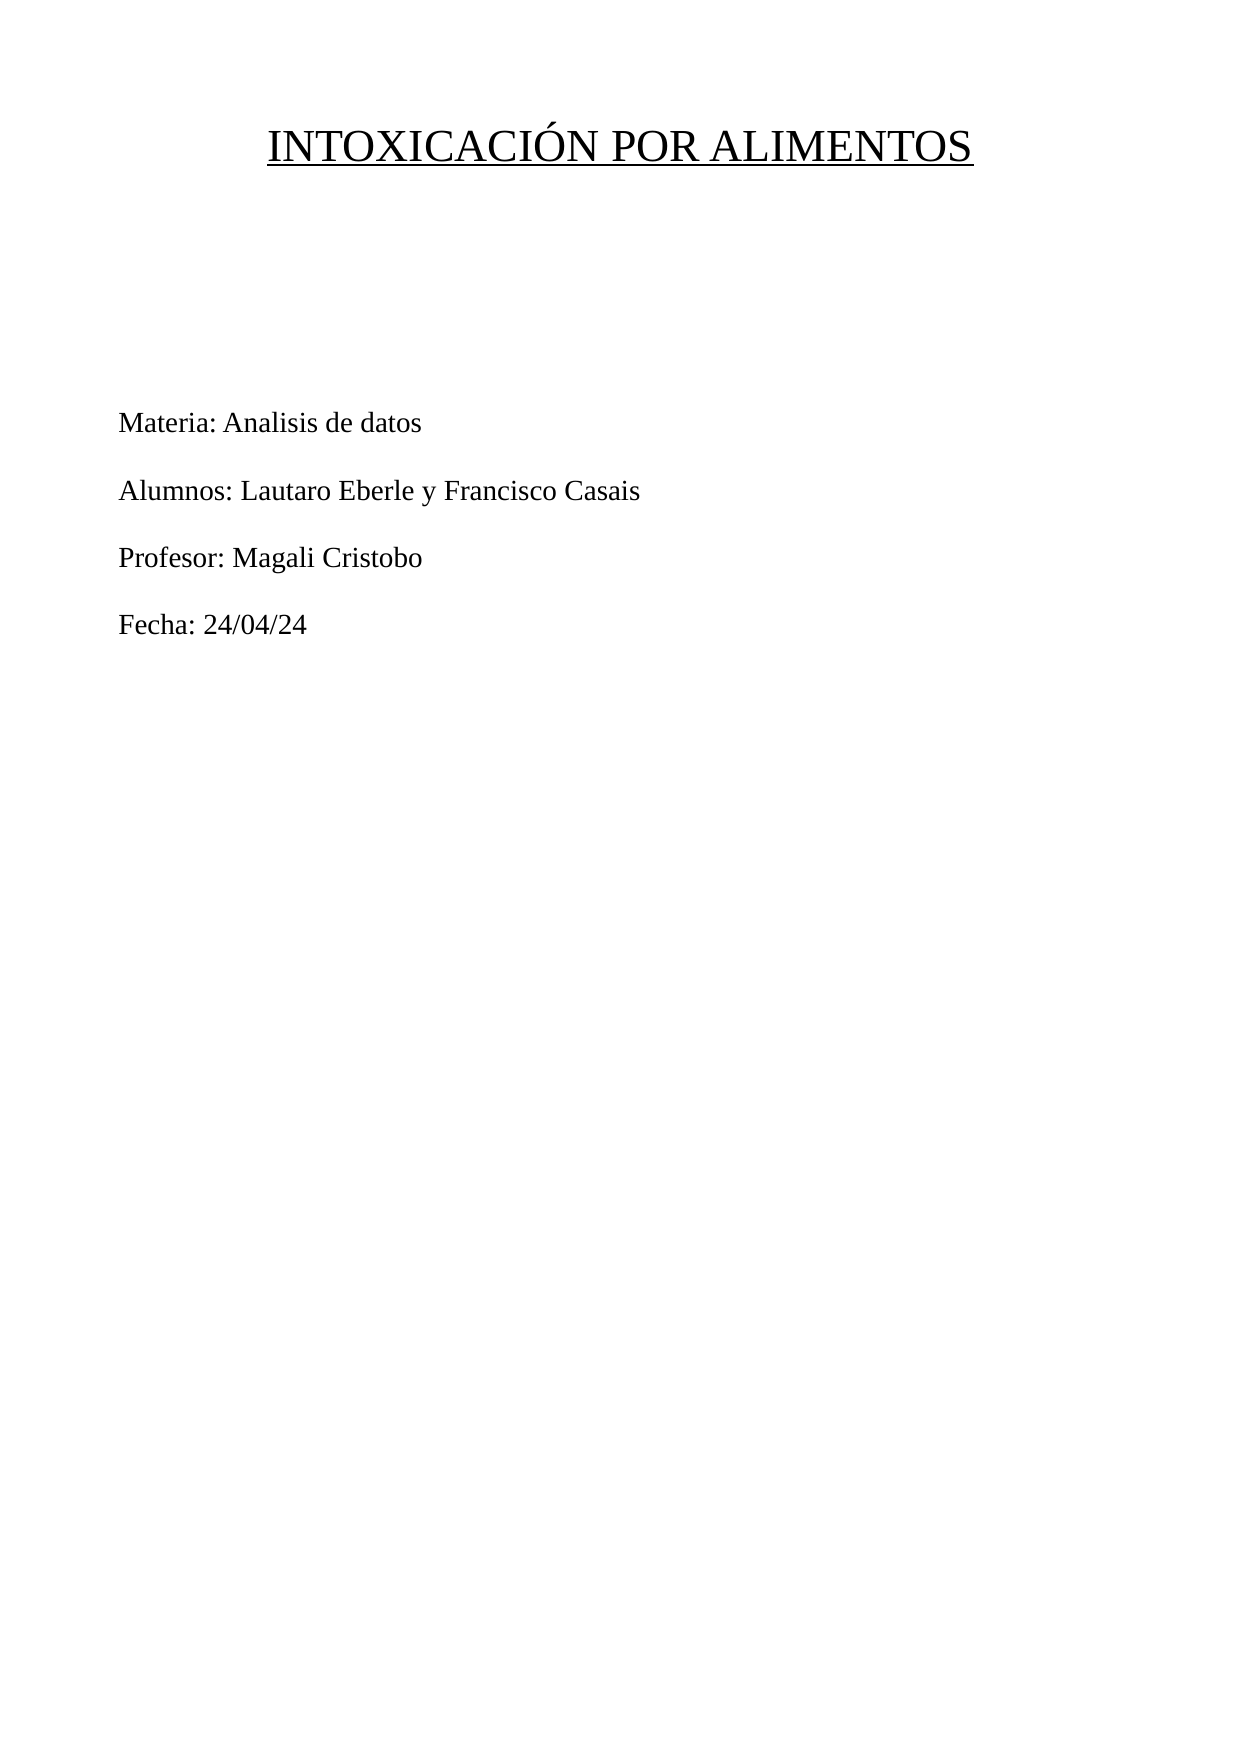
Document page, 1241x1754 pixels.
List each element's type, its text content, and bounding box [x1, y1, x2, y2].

text Materia: Analisis de datos [118, 406, 1122, 439]
text INTOXICACIÓN POR ALIMENTOS [118, 118, 1122, 171]
text Fecha: 24/04/24 [118, 607, 1122, 640]
text Alumnos: Lautaro Eberle y Francisco Casais [118, 473, 1122, 506]
text Profesor: Magali Cristobo [118, 540, 1122, 573]
